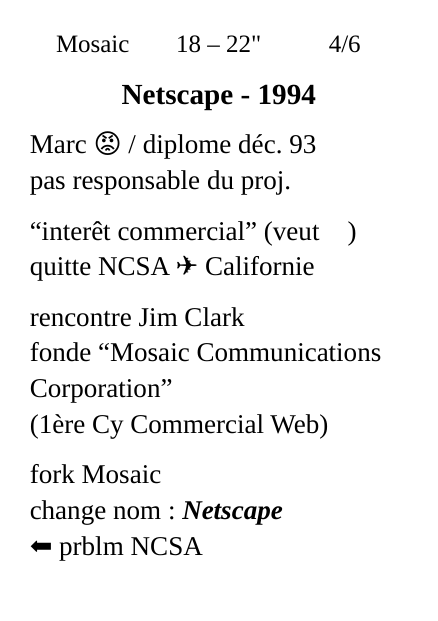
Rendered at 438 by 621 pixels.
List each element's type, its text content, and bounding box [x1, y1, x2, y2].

text fork Mosaic change nom : Netscape ⬅️ prblm NCSA [29, 458, 407, 561]
text rencontre Jim Clark fonde “Mosaic Communications Corporation” (1ère Cy Commercial Web) [29, 301, 407, 439]
table_header 4/6 [281, 30, 407, 62]
subtitle Netscape - 1994 [29, 77, 407, 111]
table_header Mosaic [30, 30, 155, 62]
text “interêt commercial” (veut 💸) quitte NCSA ✈️ Californie [29, 214, 407, 281]
table_header 18 – 22" [155, 30, 281, 62]
text Marc 😡 / diplome déc. 93 pas responsable du proj. [29, 128, 407, 195]
